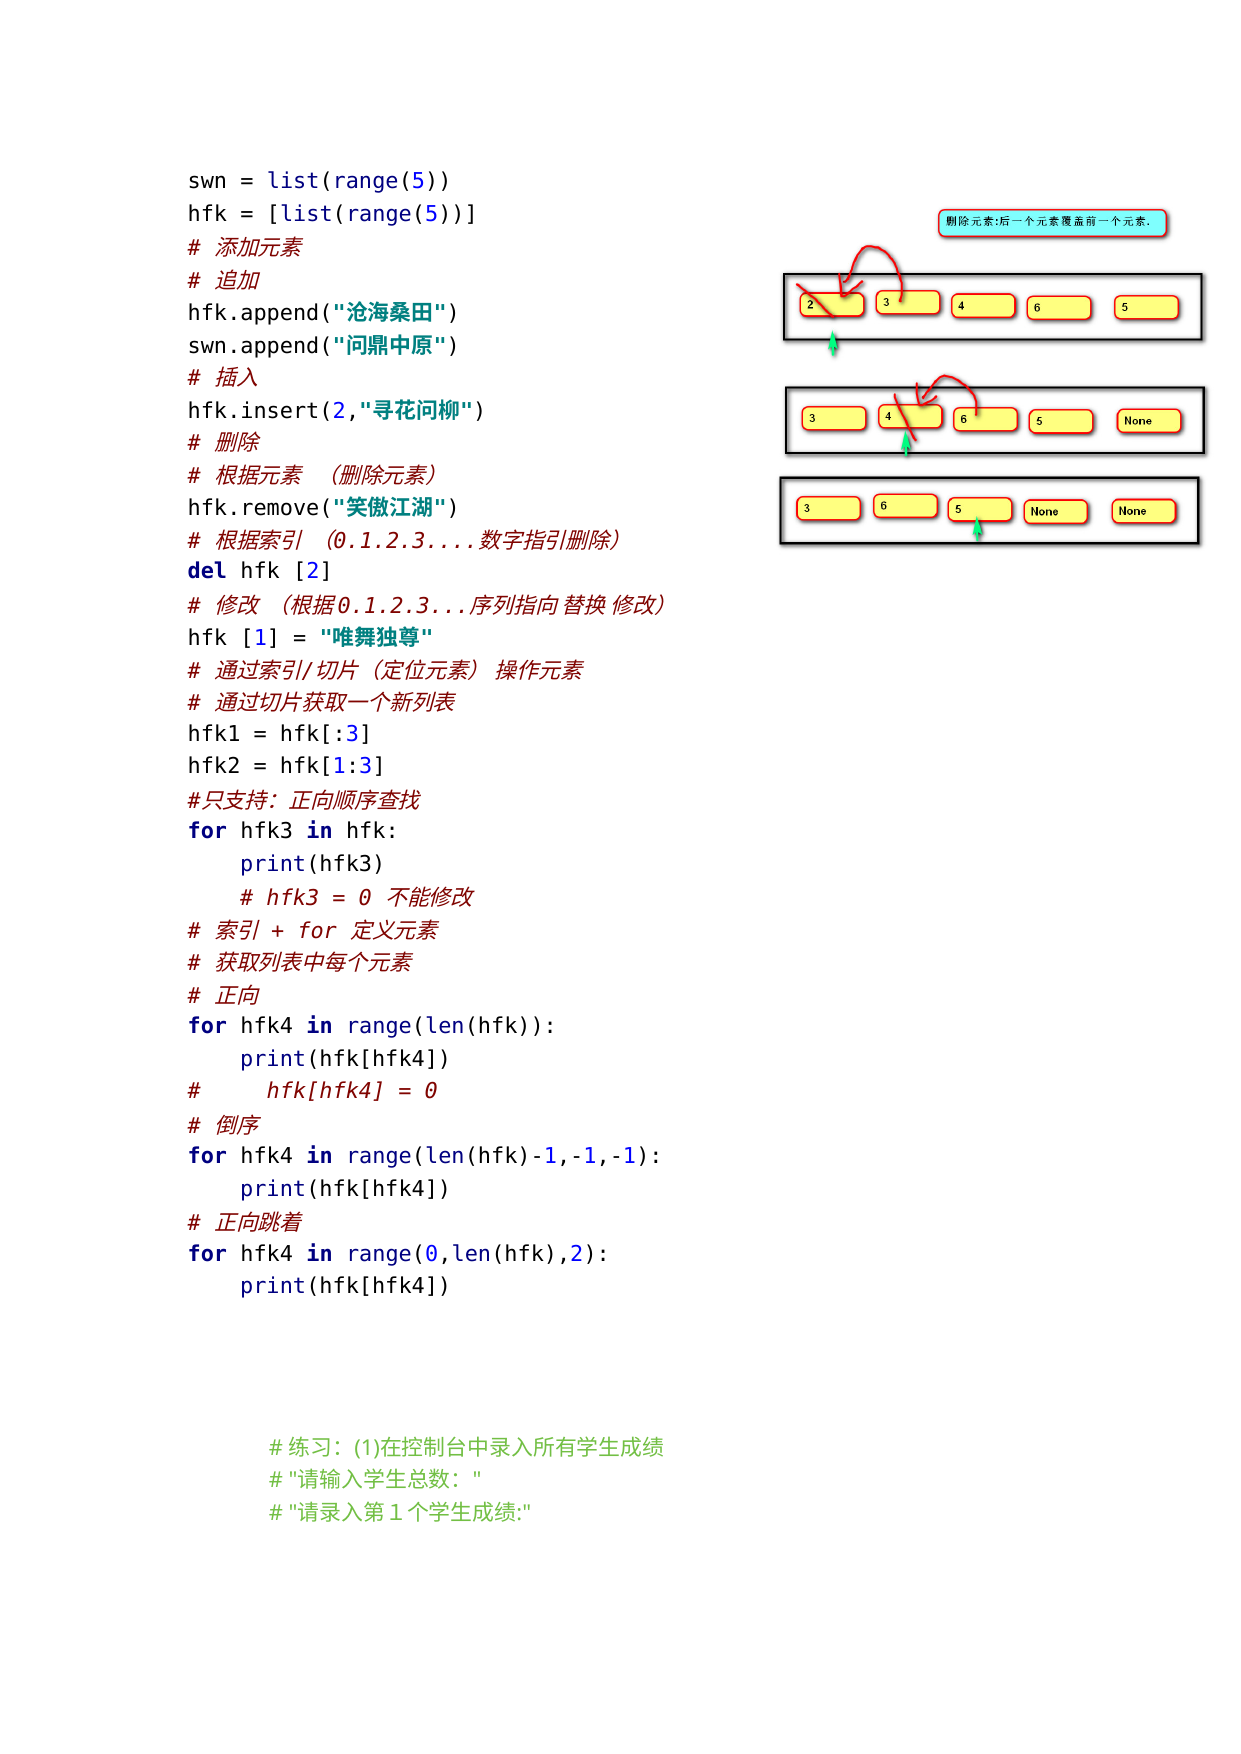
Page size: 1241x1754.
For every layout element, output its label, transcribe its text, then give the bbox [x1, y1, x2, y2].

text # 索引 + for 定义元素 [187, 912, 1053, 945]
text for hfk3 in hfk: [187, 815, 1053, 847]
text # 正向跳着 [187, 1205, 1053, 1237]
text print(hfk3) [187, 847, 1053, 880]
text # "请录入第１个学生成绩:" [225, 1494, 1053, 1527]
text # "请输入学生总数：" [225, 1462, 1053, 1494]
text # 根据索引 （0.1.2.3....数字指引删除） [187, 522, 732, 555]
text # 倒序 [187, 1107, 1053, 1140]
text hfk.insert(2,"寻花问柳") [187, 392, 732, 425]
text # 删除 [187, 425, 732, 457]
text print(hfk[hfk4]) [187, 1172, 1053, 1205]
text for hfk4 in range(len(hfk)): [187, 1010, 1053, 1042]
text # 练习：(1)在控制台中录入所有学生成绩 [225, 1429, 1053, 1462]
text # 正向 [187, 977, 1053, 1010]
text hfk1 = hfk[:3] [187, 717, 1053, 750]
text # 获取列表中每个元素 [187, 945, 1053, 977]
text for hfk4 in range(0,len(hfk),2): [187, 1237, 1053, 1270]
text hfk2 = hfk[1:3] [187, 750, 1053, 782]
text # 插入 [187, 360, 732, 392]
text # 修改 （根据0.1.2.3...序列指向 替换 修改） [187, 587, 1053, 620]
text print(hfk[hfk4]) [187, 1042, 1053, 1075]
text # hfk3 = 0 不能修改 [187, 880, 1053, 912]
text for hfk4 in range(len(hfk)-1,-1,-1): [187, 1140, 1053, 1172]
text hfk = [list(range(5))] [187, 197, 732, 230]
text # 通过索引/切片（定位元素） 操作元素 [187, 652, 1053, 685]
text hfk.remove("笑傲江湖") [187, 490, 732, 522]
text # 添加元素 [187, 230, 732, 262]
text # 通过切片获取一个新列表 [187, 685, 1053, 717]
text # 根据元素 （删除元素） [187, 457, 732, 490]
text print(hfk[hfk4]) [187, 1270, 1053, 1302]
text # 追加 [187, 262, 732, 295]
text # hfk[hfk4] = 0 [187, 1075, 1053, 1107]
text swn = list(range(5)) [187, 165, 1053, 197]
text hfk [1] = "唯舞独尊" [187, 620, 1053, 652]
picture [732, 190, 1240, 566]
text hfk.append("沧海桑田") [187, 295, 732, 327]
text del hfk [2] [187, 555, 1053, 587]
text #只支持：正向顺序查找 [187, 782, 1053, 815]
text swn.append("问鼎中原") [187, 327, 732, 360]
